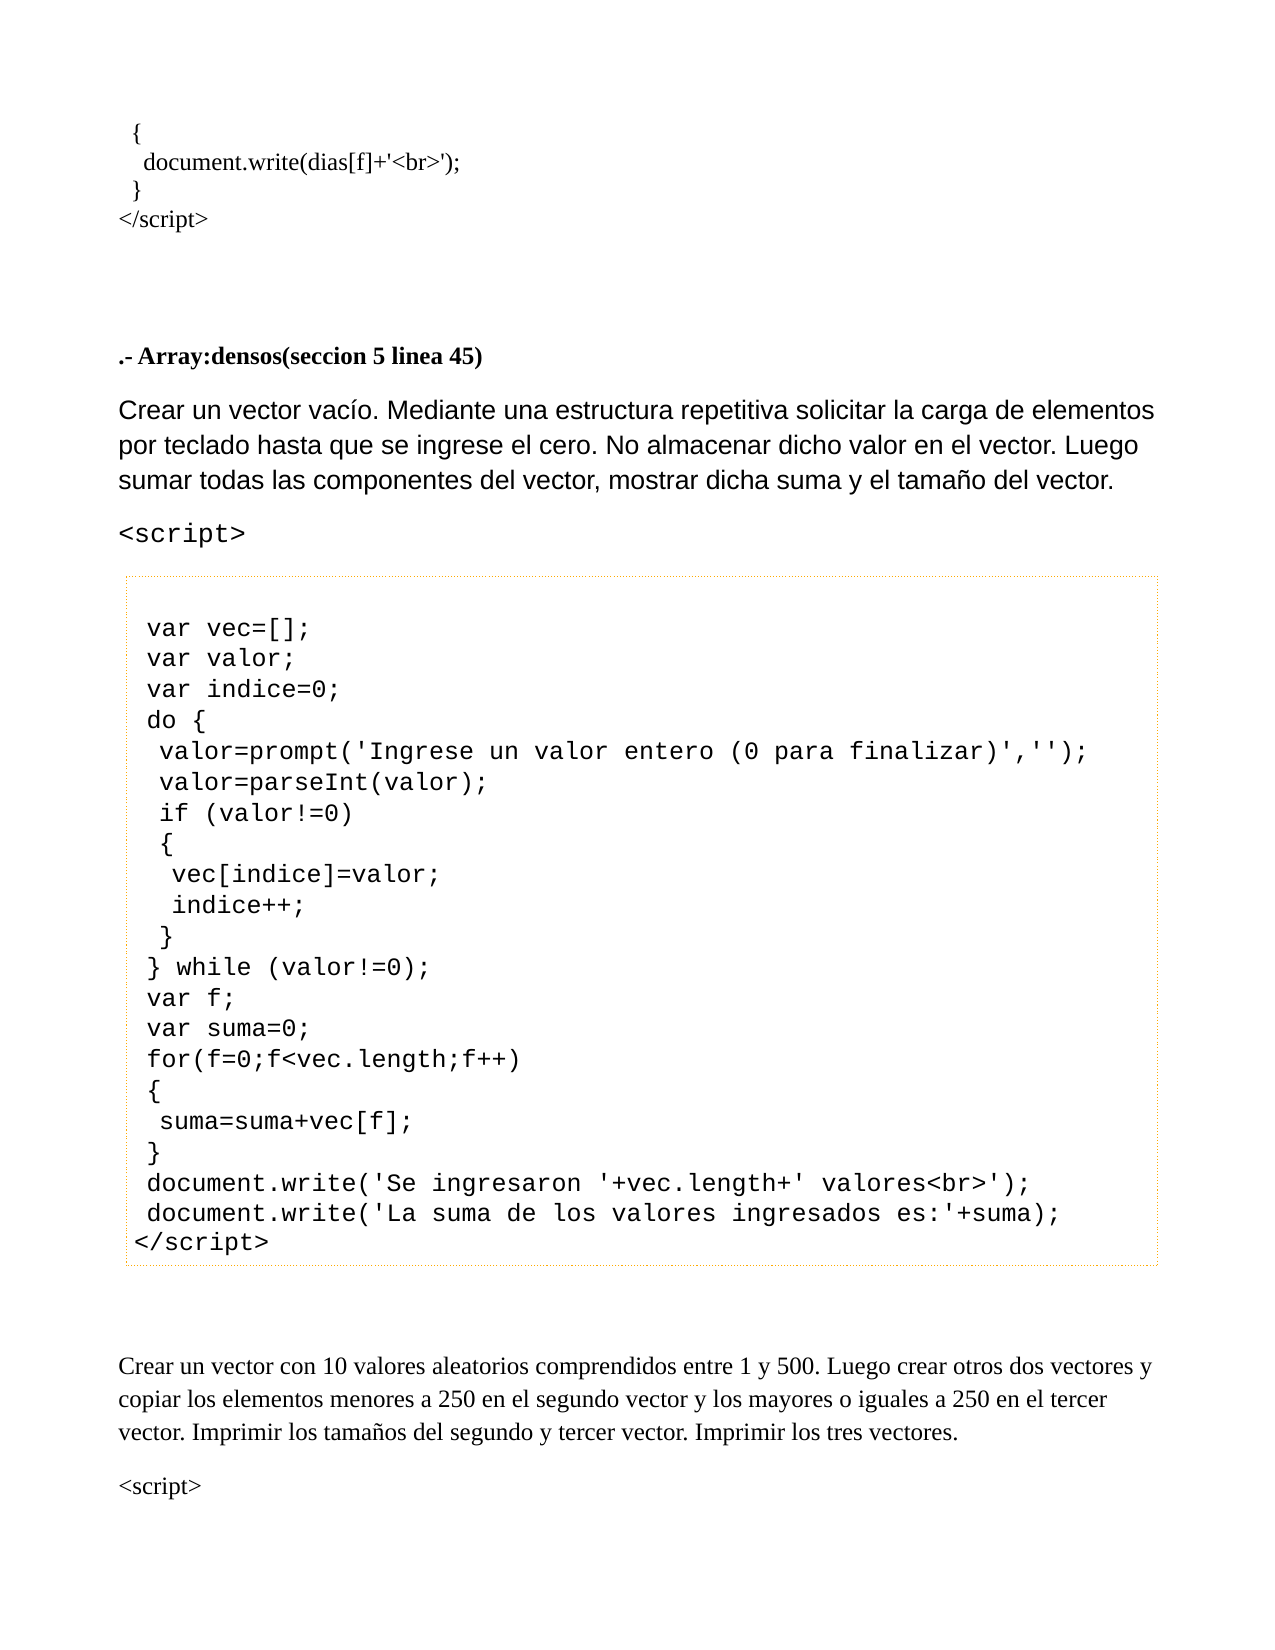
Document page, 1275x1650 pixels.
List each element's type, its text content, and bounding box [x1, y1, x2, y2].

text indice++; [126, 882, 1157, 913]
text .- Array:densos(seccion 5 linea 45) [118, 341, 1157, 369]
text </script> [118, 204, 1157, 233]
text var indice=0; [126, 666, 1157, 697]
text if (valor!=0) [126, 790, 1157, 821]
text valor=prompt('Ingrese un valor entero (0 para finalizar)',''); [126, 728, 1157, 759]
text } [126, 913, 1157, 944]
text <script> [118, 521, 1157, 551]
text var suma=0; [126, 1006, 1157, 1036]
text document.write('La suma de los valores ingresados es:'+suma); [126, 1191, 1157, 1221]
text var f; [126, 975, 1157, 1006]
text <script> [118, 1471, 1157, 1499]
text { [118, 118, 1157, 147]
text { [126, 821, 1157, 851]
text { [126, 1067, 1157, 1098]
text suma=suma+vec[f]; [126, 1098, 1157, 1129]
text Crear un vector vacío. Mediante una estructura repetitiva solicitar la carga de elementos por teclado hasta que se ingrese el cero. No almacenar dicho valor en el vector. Luego sumar todas las componentes del vector, mostrar dicha suma y el tamaño del vector. [118, 395, 1157, 495]
text var vec=[]; [126, 605, 1157, 636]
text Crear un vector con 10 valores aleatorios comprendidos entre 1 y 500. Luego crear otros dos vectores y copiar los elementos menores a 250 en el segundo vector y los mayores o iguales a 250 en el tercer vector. Imprimir los tamaños del segundo y tercer vector. Imprimir los tres vectores. [118, 1351, 1157, 1446]
text valor=parseInt(valor); [126, 759, 1157, 790]
text } [126, 1129, 1157, 1160]
text } while (valor!=0); [126, 944, 1157, 975]
text </script> [126, 1221, 1157, 1266]
text var valor; [126, 636, 1157, 666]
text document.write('Se ingresaron '+vec.length+' valores<br>'); [126, 1160, 1157, 1191]
text vec[indice]=valor; [126, 851, 1157, 882]
text } [118, 176, 1157, 204]
text for(f=0;f<vec.length;f++) [126, 1036, 1157, 1067]
text do { [126, 697, 1157, 728]
text document.write(dias[f]+'<br>'); [118, 147, 1157, 176]
